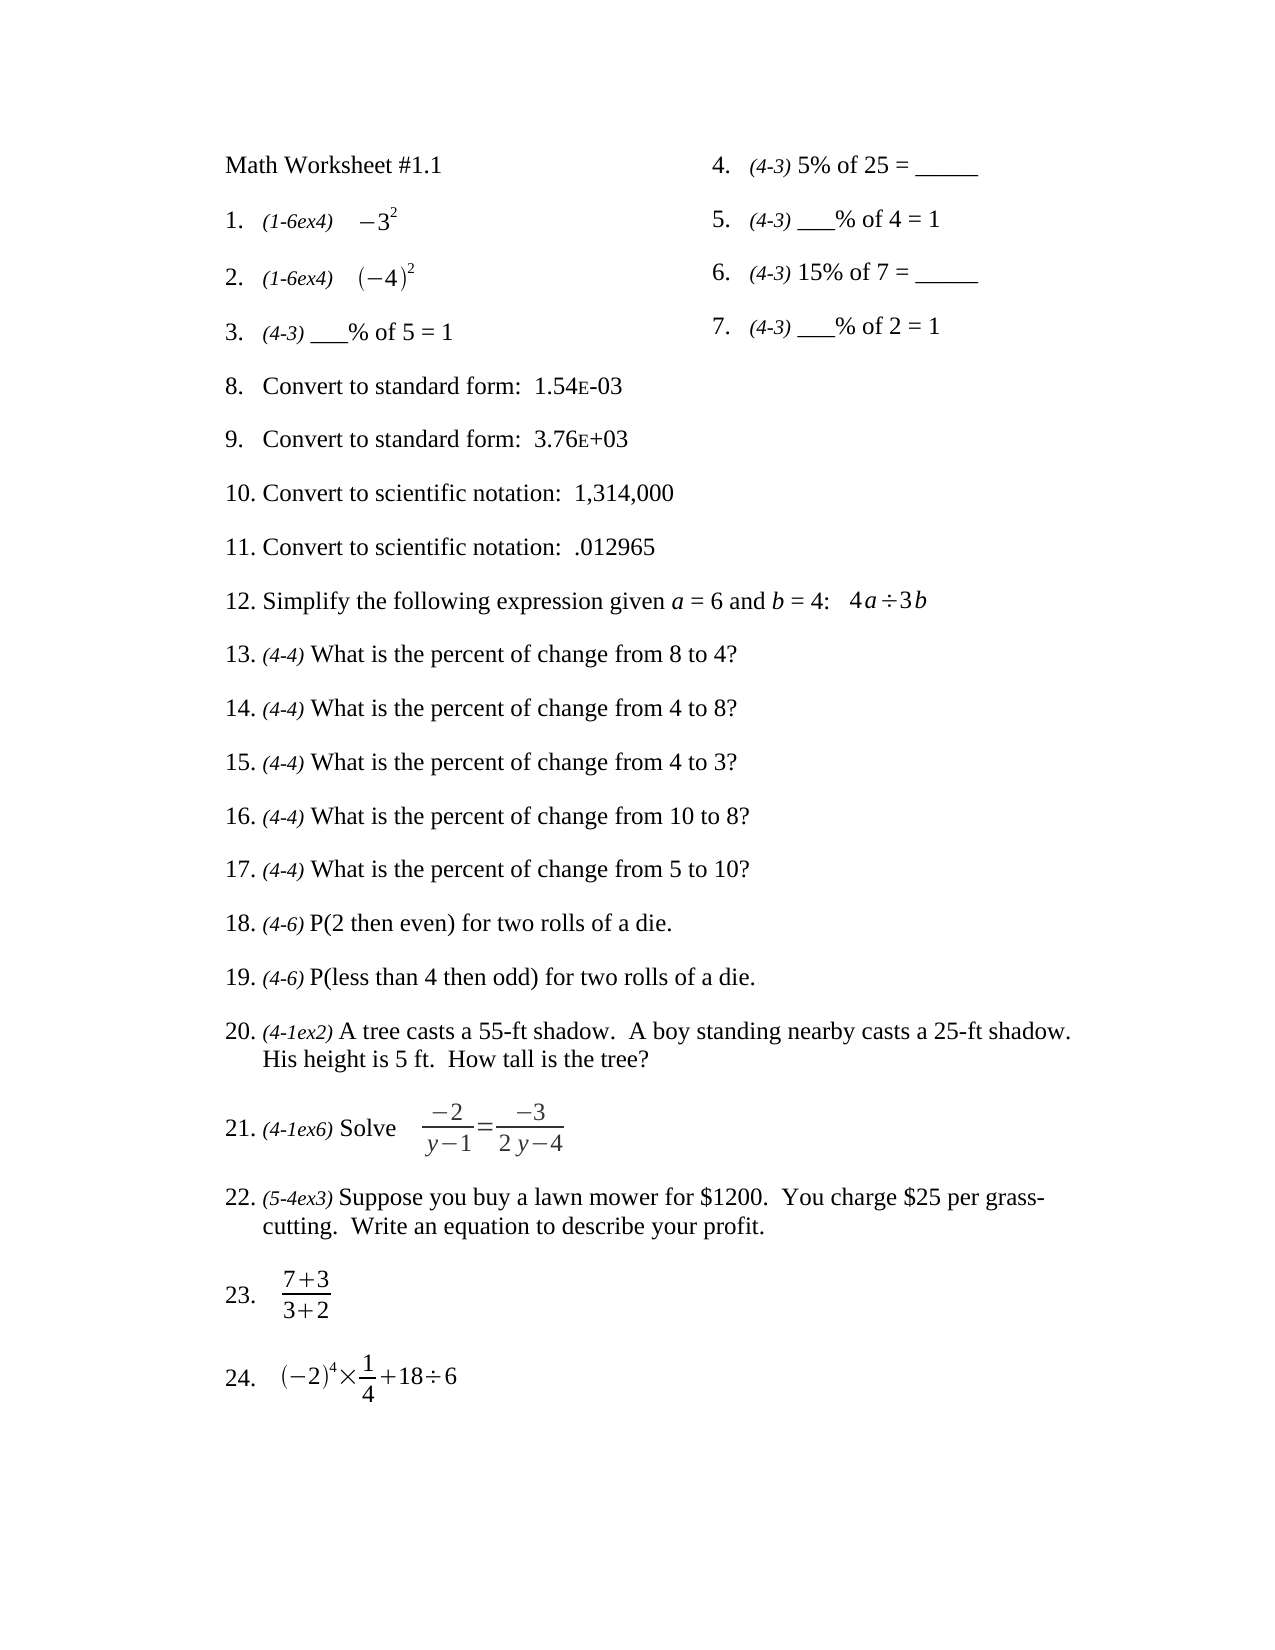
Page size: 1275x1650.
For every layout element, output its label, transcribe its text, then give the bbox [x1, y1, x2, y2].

list (4-3) 15% of 7 = _____ [712, 257, 1087, 286]
list (4-6) P(less than 4 then odd) for two rolls of a die. [225, 962, 1087, 991]
list (4-4) What is the percent of change from 4 to 3? [225, 747, 1087, 776]
list Simplify the following expression given a = 6 and b = 4: [225, 586, 1087, 614]
list (4-1ex2) A tree casts a 55-ft shadow. A boy standing nearby casts a 25-ft shadow. His height is 5 ft. How tall is the tree? [225, 1016, 1087, 1073]
list (4-1ex6) Solve [225, 1098, 1087, 1157]
list Convert to scientific notation: 1,314,000 [225, 478, 1087, 507]
list Convert to standard form: 1.54E-03 [225, 371, 1087, 399]
list (1-6ex4) [225, 204, 601, 235]
list Convert to standard form: 3.76E+03 [225, 424, 1087, 453]
text Math Worksheet #1.1 [225, 150, 601, 179]
list (4-4) What is the percent of change from 4 to 8? [225, 693, 1087, 722]
list (4-6) P(2 then even) for two rolls of a die. [225, 908, 1087, 937]
list (4-4) What is the percent of change from 8 to 4? [225, 639, 1087, 668]
list (4-4) What is the percent of change from 5 to 10? [225, 854, 1087, 883]
list Convert to scientific notation: .012965 [225, 532, 1087, 561]
list (4-3) ___% of 2 = 1 [712, 311, 1087, 340]
list (4-3) ___% of 4 = 1 [712, 204, 1087, 232]
list (4-3) ___% of 5 = 1 [225, 317, 601, 346]
list (5-4ex3) Suppose you buy a lawn mower for $1200. You charge $25 per grass-cutting. Write an equation to describe your profit. [225, 1182, 1087, 1240]
list (1-6ex4) [225, 260, 601, 292]
list (4-4) What is the percent of change from 10 to 8? [225, 801, 1087, 829]
list (4-3) 5% of 25 = _____ [712, 150, 1087, 179]
